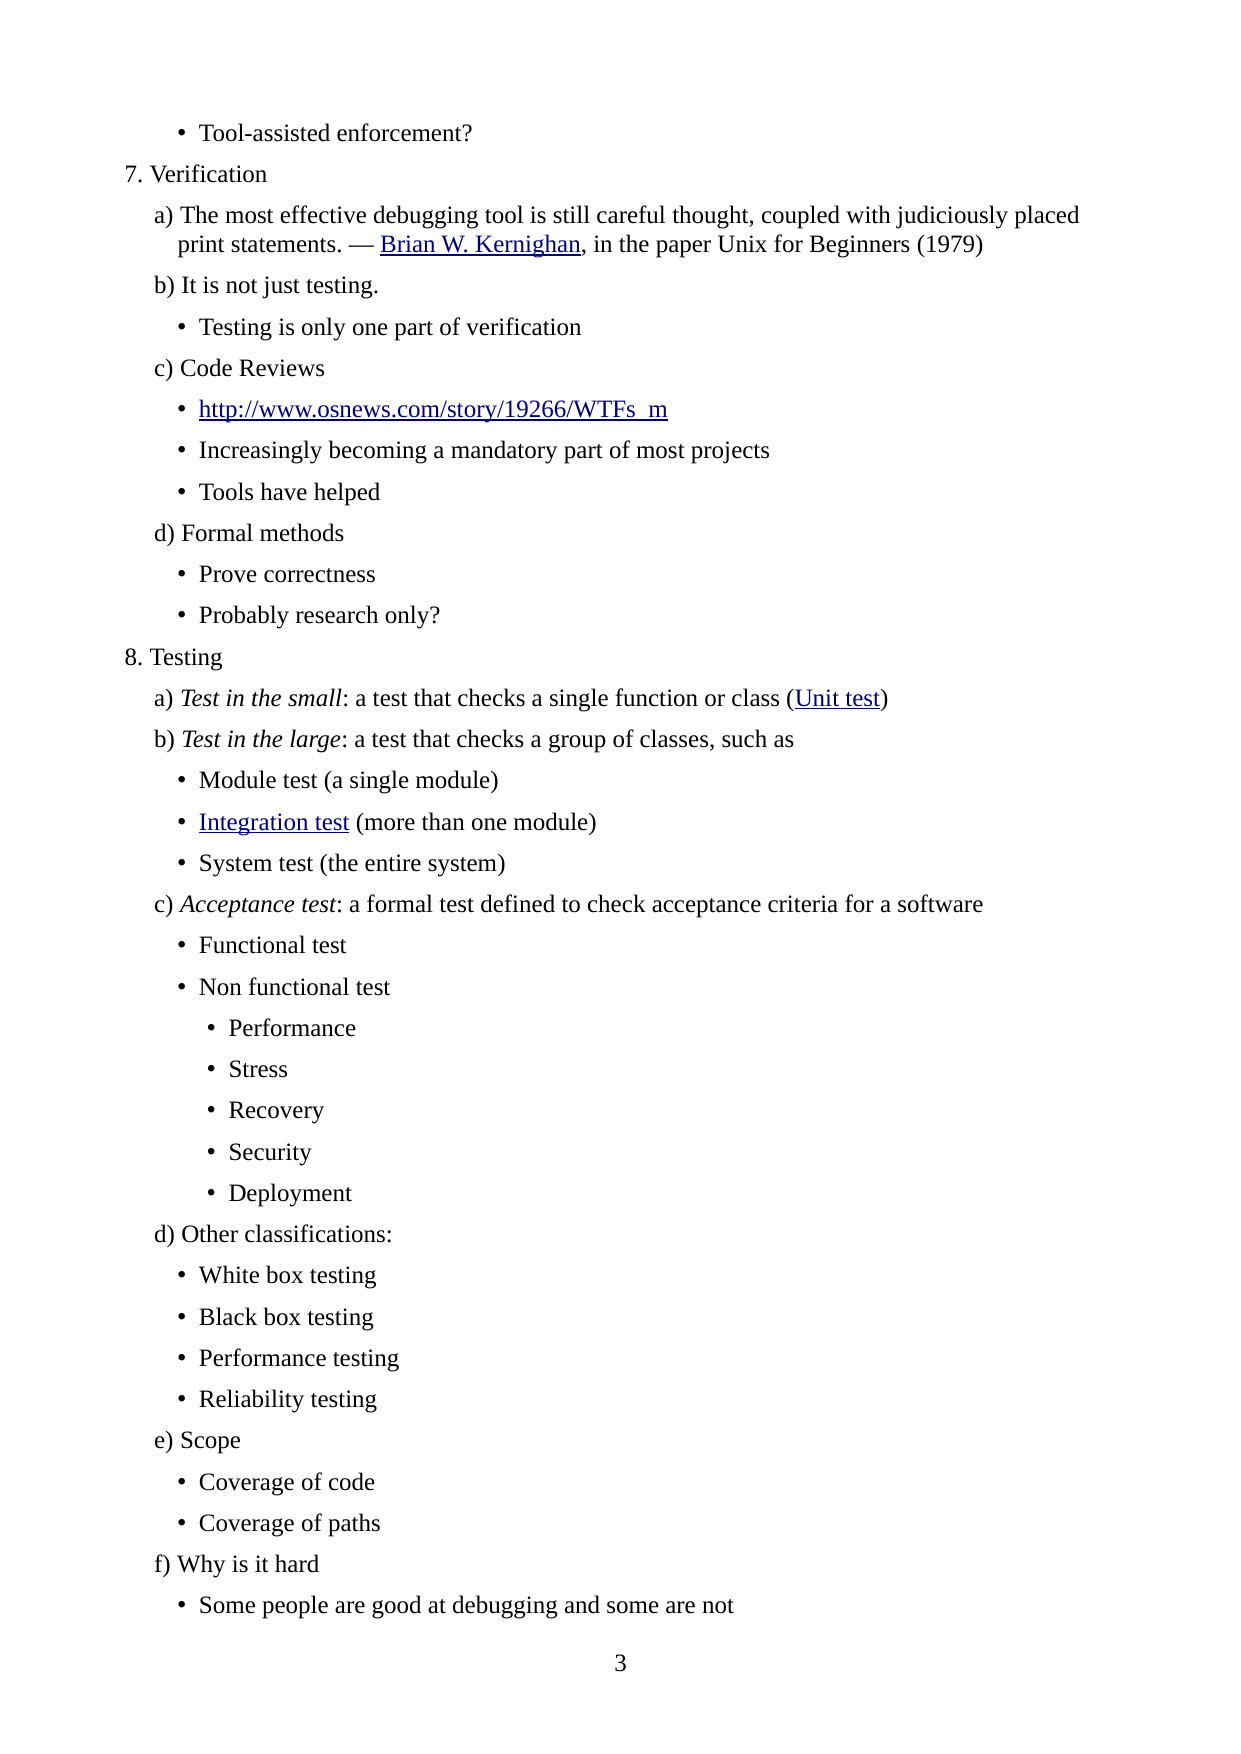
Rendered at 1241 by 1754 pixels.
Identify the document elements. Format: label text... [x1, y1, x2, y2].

subtitle Scope [148, 1426, 1122, 1454]
subtitle Performance testing [177, 1343, 1122, 1372]
subtitle Testing [118, 642, 1122, 671]
subtitle Increasingly becoming a mandatory part of most projects [177, 436, 1122, 464]
subtitle Functional test [177, 931, 1122, 959]
subtitle Probably research only? [177, 601, 1122, 629]
subtitle Testing is only one part of verification [177, 312, 1122, 341]
subtitle White box testing [177, 1261, 1122, 1289]
subtitle Integration test (more than one module) [177, 807, 1122, 836]
subtitle Recovery [207, 1096, 1122, 1124]
subtitle Non functional test [177, 972, 1122, 1001]
subtitle Formal methods [148, 518, 1122, 547]
subtitle It is not just testing. [148, 271, 1122, 299]
subtitle Stress [207, 1054, 1122, 1083]
subtitle Security [207, 1137, 1122, 1166]
subtitle Deployment [207, 1178, 1122, 1207]
subtitle Coverage of code [177, 1467, 1122, 1496]
subtitle Code Reviews [148, 353, 1122, 382]
subtitle http://www.osnews.com/story/19266/WTFs_m [177, 394, 1122, 423]
subtitle Tool-assisted enforcement? [177, 118, 1122, 147]
subtitle Test in the small: a test that checks a single function or class (Unit test) [148, 683, 1122, 712]
subtitle System test (the entire system) [177, 848, 1122, 877]
subtitle Module test (a single module) [177, 766, 1122, 794]
subtitle Reliability testing [177, 1384, 1122, 1413]
subtitle Verification [118, 159, 1122, 188]
subtitle Some people are good at debugging and some are not [177, 1591, 1122, 1619]
subtitle Other classifications: [148, 1219, 1122, 1248]
subtitle Black box testing [177, 1302, 1122, 1331]
subtitle Acceptance test: a formal test defined to check acceptance criteria for a software [148, 889, 1122, 918]
subtitle Test in the large: a test that checks a group of classes, such as [148, 724, 1122, 753]
subtitle Why is it hard [148, 1549, 1122, 1578]
subtitle Coverage of paths [177, 1508, 1122, 1537]
subtitle Tools have helped [177, 477, 1122, 506]
subtitle The most effective debugging tool is still careful thought, coupled with judiciously placed print statements. — Brian W. Kernighan, in the paper Unix for Beginners (1979) [148, 201, 1122, 258]
subtitle Prove correctness [177, 559, 1122, 588]
subtitle Performance [207, 1013, 1122, 1042]
